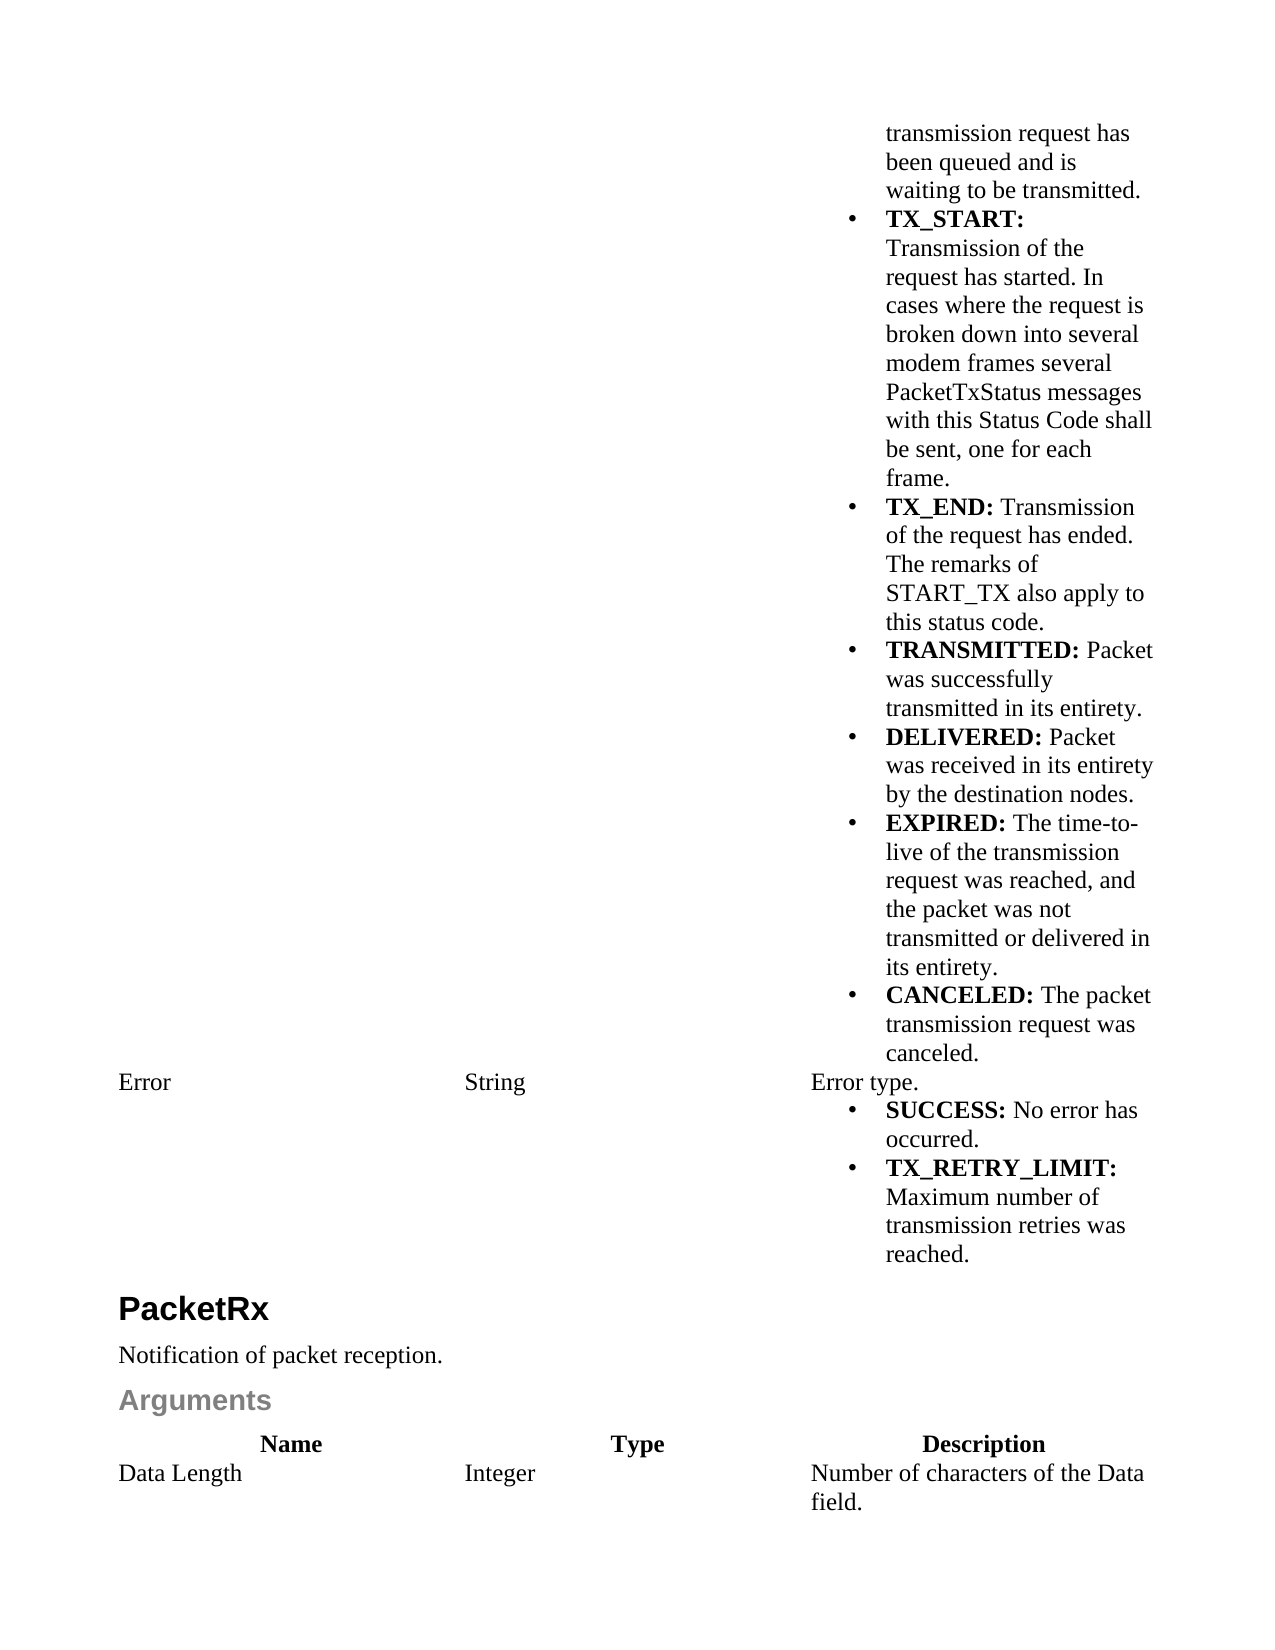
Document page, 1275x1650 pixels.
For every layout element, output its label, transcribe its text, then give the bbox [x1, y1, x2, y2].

table_cell Error [118, 1067, 464, 1268]
table_header Type [464, 1430, 811, 1458]
table_cell Integer [464, 1458, 811, 1516]
table_cell Data Length [118, 1458, 464, 1516]
table_cell String [464, 1067, 811, 1268]
table_cell [464, 118, 811, 1067]
subtitle Arguments [118, 1383, 1157, 1417]
table_cell [118, 118, 464, 1067]
table_header Name [118, 1430, 464, 1458]
table_cell Status of the transmission request. RECEIVED: The transmission request was received and is being processed. ERROR: An error has occurred while processing the transmission. See field Error Code for more information. QUEUED: The transmission request has been queued and is waiting to be transmitted. TX_START: Transmission of the request has started. In cases where the request is broken down into several modem frames several PacketTxStatus messages with this Status Code shall be sent, one for each frame. TX_END: Transmission of the request has ended. The remarks of START_TX also apply to this status code. TRANSMITTED: Packet was successfully transmitted in its entirety. DELIVERED: Packet was received in its entirety by the destination nodes. EXPIRED: The time-to-live of the transmission request was reached, and the packet was not transmitted or delivered in its entirety. CANCELED: The packet transmission request was canceled. [811, 118, 1157, 1067]
table_cell Error type. SUCCESS: No error has occurred. TX_RETRY_LIMIT: Maximum number of transmission retries was reached. [811, 1067, 1157, 1268]
table_header Description [811, 1430, 1157, 1458]
text Notification of packet reception. [118, 1340, 1157, 1369]
subtitle PacketRx [118, 1289, 1157, 1328]
table_cell Number of characters of the Data field. [811, 1458, 1157, 1516]
